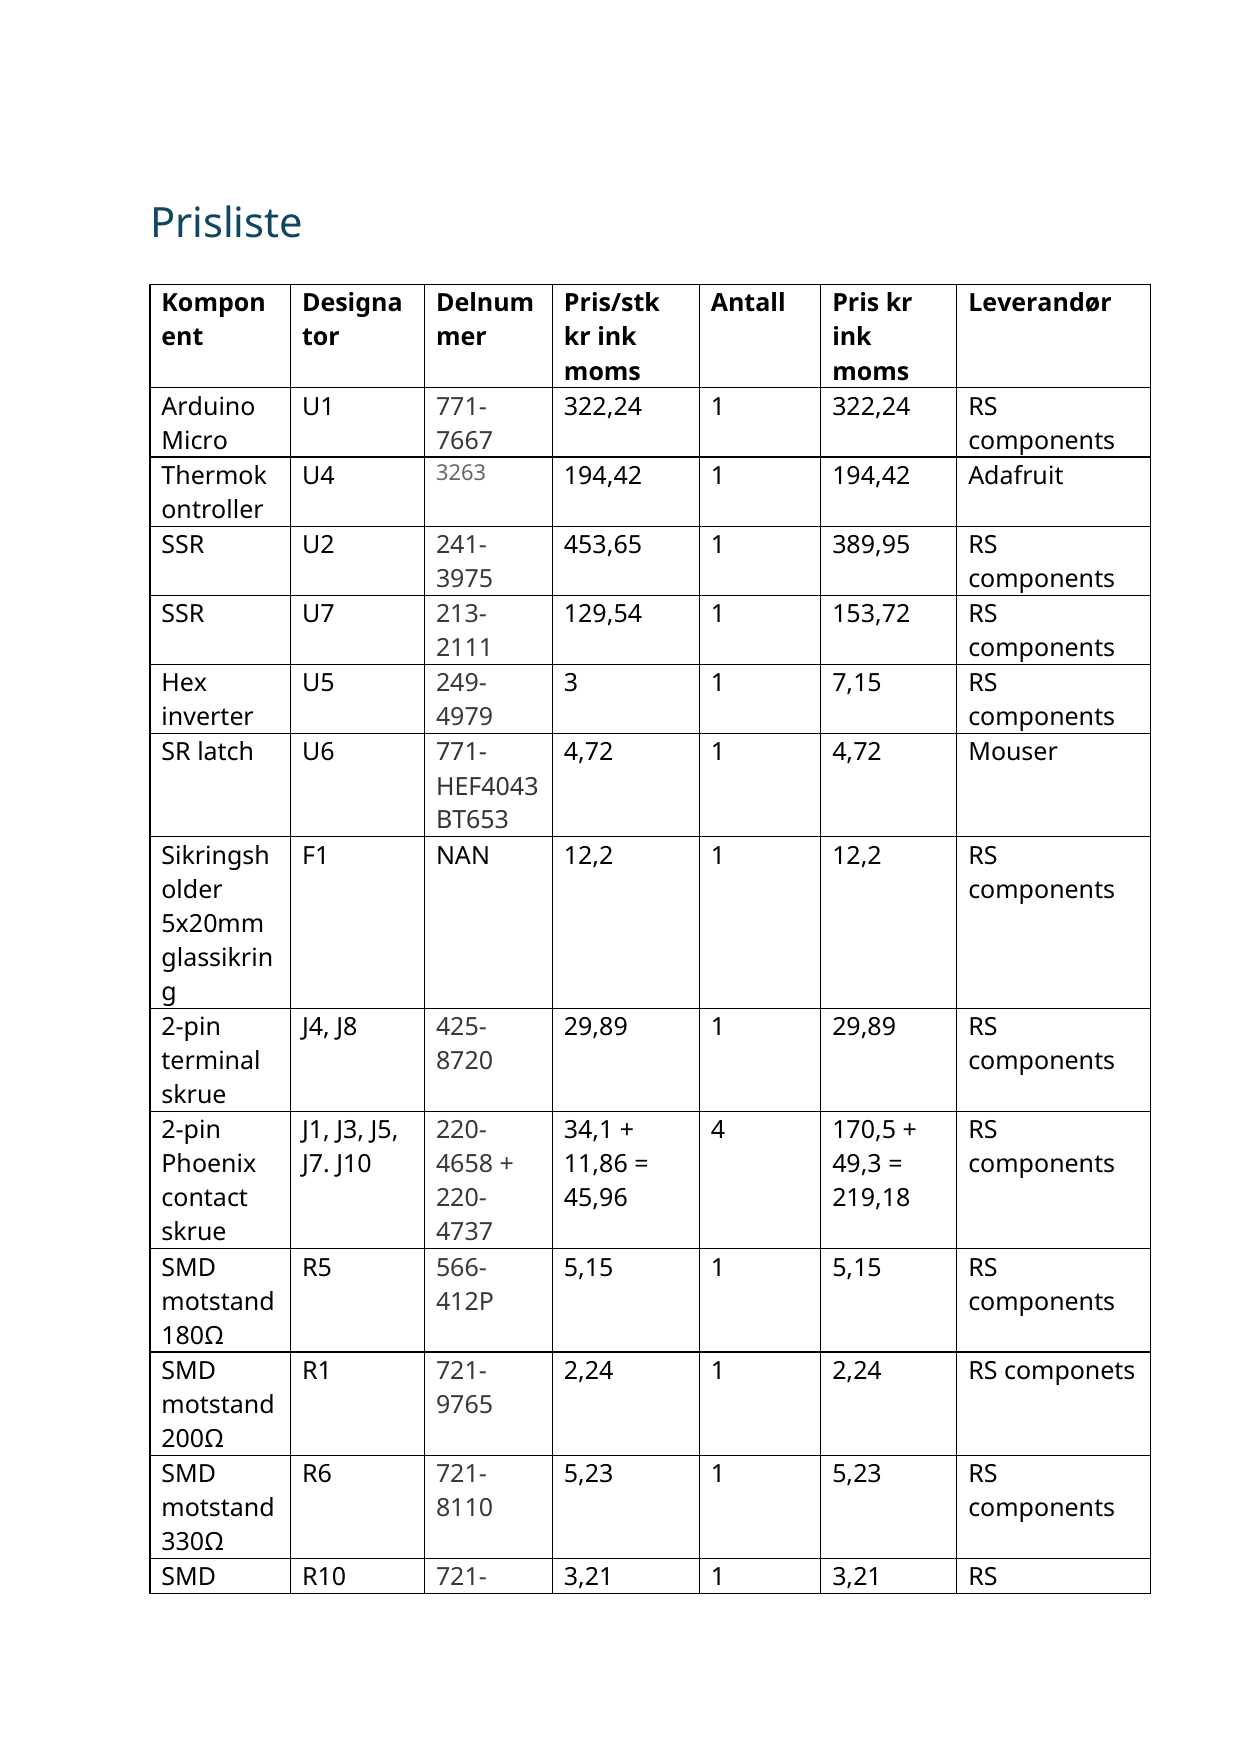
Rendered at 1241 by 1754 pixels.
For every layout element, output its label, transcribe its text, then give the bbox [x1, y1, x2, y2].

table_cell RS components [957, 665, 1150, 733]
table_cell 29,89 [821, 1009, 956, 1111]
table_cell 5,23 [553, 1456, 699, 1558]
table_cell F1 [291, 837, 424, 1008]
table_cell SMD motstand 330Ω [151, 1456, 290, 1558]
table_cell Arduino Micro [151, 388, 290, 456]
table_cell RS components [957, 1009, 1150, 1111]
table_cell 389,95 [821, 527, 956, 595]
table_cell Thermokontroller [151, 458, 290, 526]
table_cell 3,21 [821, 1559, 956, 1593]
table_cell J4, J8 [291, 1009, 424, 1111]
table_cell 5,15 [553, 1249, 699, 1351]
table_cell SMD motstand 200Ω [151, 1353, 290, 1454]
table_cell R1 [291, 1353, 424, 1454]
table_cell Mouser [957, 734, 1150, 836]
table_cell RS components [957, 1112, 1150, 1248]
table_cell 12,2 [821, 837, 956, 1008]
table_cell 5,23 [821, 1456, 956, 1558]
table_cell 3263 [425, 458, 552, 526]
table_cell 194,42 [553, 458, 699, 526]
table_cell SMD [151, 1559, 290, 1593]
table_cell R5 [291, 1249, 424, 1351]
table_cell SR latch [151, 734, 290, 836]
table_cell 3 [553, 665, 699, 733]
table_header Komponent [151, 285, 290, 387]
table_cell 453,65 [553, 527, 699, 595]
table_cell 1 [700, 458, 820, 526]
table_cell Sikringsholder 5x20mm glassikring [151, 837, 290, 1008]
table_cell RS components [957, 527, 1150, 595]
table_cell 322,24 [821, 388, 956, 456]
table_cell 153,72 [821, 596, 956, 664]
table_cell NAN [425, 837, 552, 1008]
table_cell 129,54 [553, 596, 699, 664]
table_cell RS components [957, 837, 1150, 1008]
table_cell 721-8110 [425, 1456, 552, 1558]
table_cell 771-7667 [425, 388, 552, 456]
text Prisliste [150, 150, 1090, 250]
table_cell 4,72 [821, 734, 956, 836]
table_cell 249-4979 [425, 665, 552, 733]
table_cell 1 [700, 1249, 820, 1351]
table_cell 566-412P [425, 1249, 552, 1351]
table_cell R6 [291, 1456, 424, 1558]
table_cell 1 [700, 1353, 820, 1454]
table_cell 170,5 + 49,3 = 219,18 [821, 1112, 956, 1248]
table_cell 2-pin Phoenix contact skrue [151, 1112, 290, 1248]
table_header Delnummer [425, 285, 552, 387]
table_cell 1 [700, 596, 820, 664]
table_cell RS components [957, 1456, 1150, 1558]
table_cell RS components [957, 1249, 1150, 1351]
table_cell Hex inverter [151, 665, 290, 733]
table_cell 1 [700, 1456, 820, 1558]
table_cell 241-3975 [425, 527, 552, 595]
table_cell RS [957, 1559, 1150, 1593]
table_header Pris/stk kr ink moms [553, 285, 699, 387]
table_cell U7 [291, 596, 424, 664]
table_cell 1 [700, 837, 820, 1008]
table_cell RS componets [957, 1353, 1150, 1454]
table_cell 1 [700, 665, 820, 733]
table_cell RS components [957, 596, 1150, 664]
table_cell 3,21 [553, 1559, 699, 1593]
table_cell 12,2 [553, 837, 699, 1008]
table_cell J1, J3, J5, J7. J10 [291, 1112, 424, 1248]
table_cell 1 [700, 734, 820, 836]
table_cell SMD motstand 180Ω [151, 1249, 290, 1351]
table_cell 425-8720 [425, 1009, 552, 1111]
table_cell U5 [291, 665, 424, 733]
table_header Designator [291, 285, 424, 387]
table_cell 721- [425, 1559, 552, 1593]
table_header Leverandør [957, 285, 1150, 387]
table_cell 721-9765 [425, 1353, 552, 1454]
table_cell 1 [700, 1559, 820, 1593]
table_cell U1 [291, 388, 424, 456]
table_cell U2 [291, 527, 424, 595]
table_cell 194,42 [821, 458, 956, 526]
table_cell 4 [700, 1112, 820, 1248]
table_cell 29,89 [553, 1009, 699, 1111]
table_cell SSR [151, 527, 290, 595]
table_cell 2-pin terminal skrue [151, 1009, 290, 1111]
table_cell R10 [291, 1559, 424, 1593]
table_cell 34,1 + 11,86 = 45,96 [553, 1112, 699, 1248]
table_cell 5,15 [821, 1249, 956, 1351]
table_cell Adafruit [957, 458, 1150, 526]
table_cell 7,15 [821, 665, 956, 733]
table_header Pris kr ink moms [821, 285, 956, 387]
table_cell 1 [700, 527, 820, 595]
table_cell 1 [700, 388, 820, 456]
table_cell 771-HEF4043BT653 [425, 734, 552, 836]
table_cell SSR [151, 596, 290, 664]
table_cell U4 [291, 458, 424, 526]
table_cell 322,24 [553, 388, 699, 456]
table_cell U6 [291, 734, 424, 836]
table_cell 213-2111 [425, 596, 552, 664]
table_cell 1 [700, 1009, 820, 1111]
table_header Antall [700, 285, 820, 387]
table_cell 4,72 [553, 734, 699, 836]
table_cell 2,24 [553, 1353, 699, 1454]
table_cell 220-4658 + 220-4737 [425, 1112, 552, 1248]
table_cell RS components [957, 388, 1150, 456]
table_cell 2,24 [821, 1353, 956, 1454]
